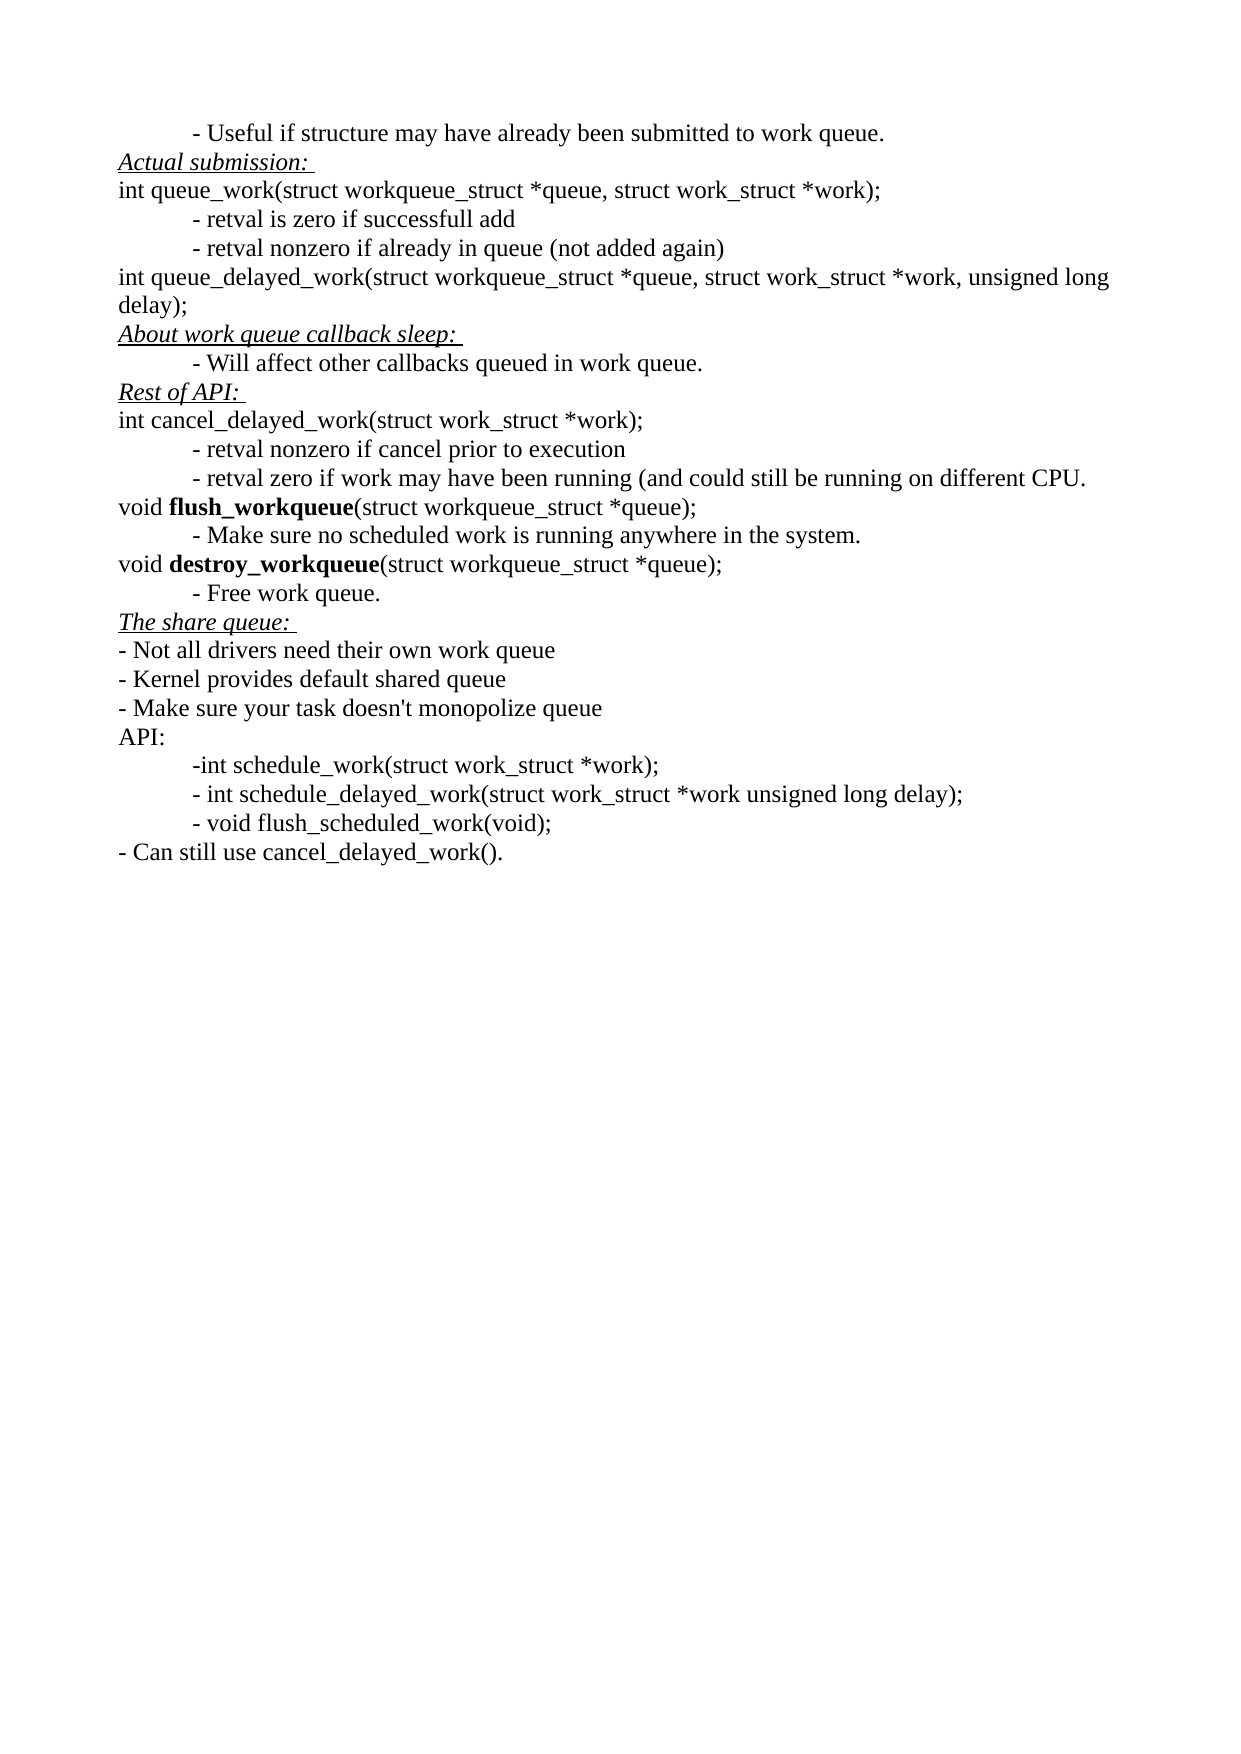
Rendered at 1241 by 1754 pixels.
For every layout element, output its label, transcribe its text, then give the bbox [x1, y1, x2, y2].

text API: [118, 722, 1122, 751]
text int cancel_delayed_work(struct work_struct *work); [118, 406, 1122, 434]
text - Useful if structure may have already been submitted to work queue. [118, 118, 1122, 147]
text Rest of API: [118, 377, 1122, 406]
text - retval nonzero if already in queue (not added again) [118, 233, 1122, 262]
text int queue_work(struct workqueue_struct *queue, struct work_struct *work); [118, 176, 1122, 204]
text Actual submission: [118, 147, 1122, 176]
text - Free work queue. [118, 578, 1122, 607]
text - retval nonzero if cancel prior to execution [118, 434, 1122, 463]
text - Not all drivers need their own work queue [118, 636, 1122, 664]
text - Make sure your task doesn't monopolize queue [118, 693, 1122, 722]
text The share queue: [118, 607, 1122, 636]
text - Will affect other callbacks queued in work queue. [118, 348, 1122, 377]
text - void flush_scheduled_work(void); [118, 808, 1122, 837]
text - Kernel provides default shared queue [118, 664, 1122, 693]
text About work queue callback sleep: [118, 319, 1122, 348]
text - int schedule_delayed_work(struct work_struct *work unsigned long delay); [118, 779, 1122, 808]
text void destroy_workqueue(struct workqueue_struct *queue); [118, 549, 1122, 578]
text - Can still use cancel_delayed_work(). [118, 837, 1122, 866]
text - retval is zero if successfull add [118, 204, 1122, 233]
text int queue_delayed_work(struct workqueue_struct *queue, struct work_struct *work, unsigned long delay); [118, 262, 1122, 319]
text - Make sure no scheduled work is running anywhere in the system. [118, 521, 1122, 549]
text -int schedule_work(struct work_struct *work); [118, 751, 1122, 779]
text - retval zero if work may have been running (and could still be running on different CPU. [118, 463, 1122, 492]
text void flush_workqueue(struct workqueue_struct *queue); [118, 492, 1122, 521]
